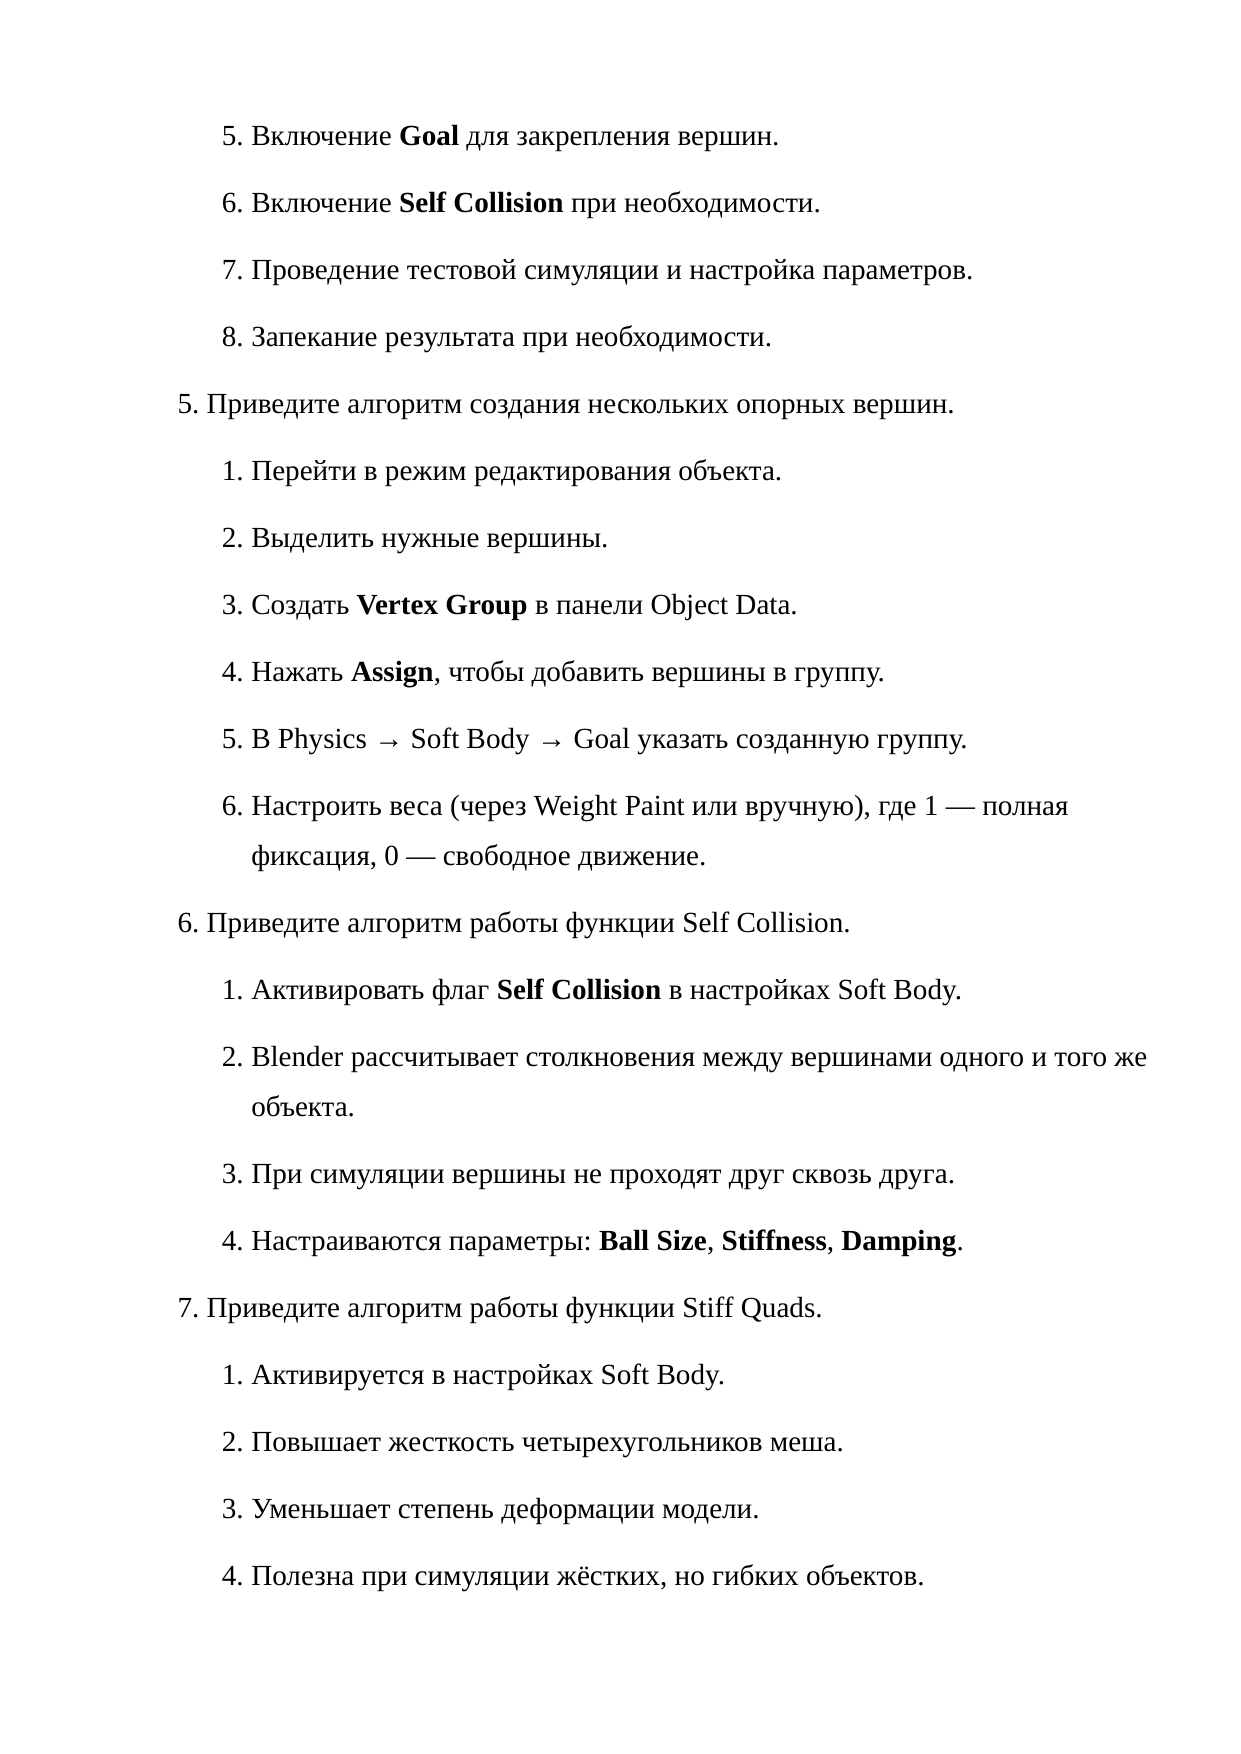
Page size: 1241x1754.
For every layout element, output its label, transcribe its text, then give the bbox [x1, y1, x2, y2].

list Настроить веса (через Weight Paint или вручную), где 1 — полная фиксация, 0 — свободное движение. [222, 788, 1152, 872]
list Включение Goal для закрепления вершин. [222, 118, 1152, 152]
list Создать Vertex Group в панели Object Data. [222, 587, 1152, 621]
list Повышает жесткость четырехугольников меша. [222, 1424, 1152, 1458]
list Полезна при симуляции жёстких, но гибких объектов. [222, 1558, 1152, 1592]
list Нажать Assign, чтобы добавить вершины в группу. [222, 654, 1152, 687]
list Перейти в режим редактирования объекта. [222, 453, 1152, 487]
list При симуляции вершины не проходят друг сквозь друга. [222, 1156, 1152, 1190]
list Выделить нужные вершины. [222, 520, 1152, 553]
subtitle 6. Приведите алгоритм работы функции Self Collision. [177, 905, 1152, 939]
list Настраиваются параметры: Ball Size, Stiffness, Damping. [222, 1223, 1152, 1257]
list Запекание результата при необходимости. [222, 319, 1152, 353]
list В Physics → Soft Body → Goal указать созданную группу. [222, 721, 1152, 754]
list Blender рассчитывает столкновения между вершинами одного и того же объекта. [222, 1039, 1152, 1123]
list Проведение тестовой симуляции и настройка параметров. [222, 252, 1152, 286]
list Активируется в настройках Soft Body. [222, 1357, 1152, 1391]
subtitle 5. Приведите алгоритм создания нескольких опорных вершин. [177, 386, 1152, 419]
list Уменьшает степень деформации модели. [222, 1491, 1152, 1525]
list Включение Self Collision при необходимости. [222, 185, 1152, 219]
subtitle 7. Приведите алгоритм работы функции Stiff Quads. [177, 1290, 1152, 1324]
list Активировать флаг Self Collision в настройках Soft Body. [222, 972, 1152, 1006]
